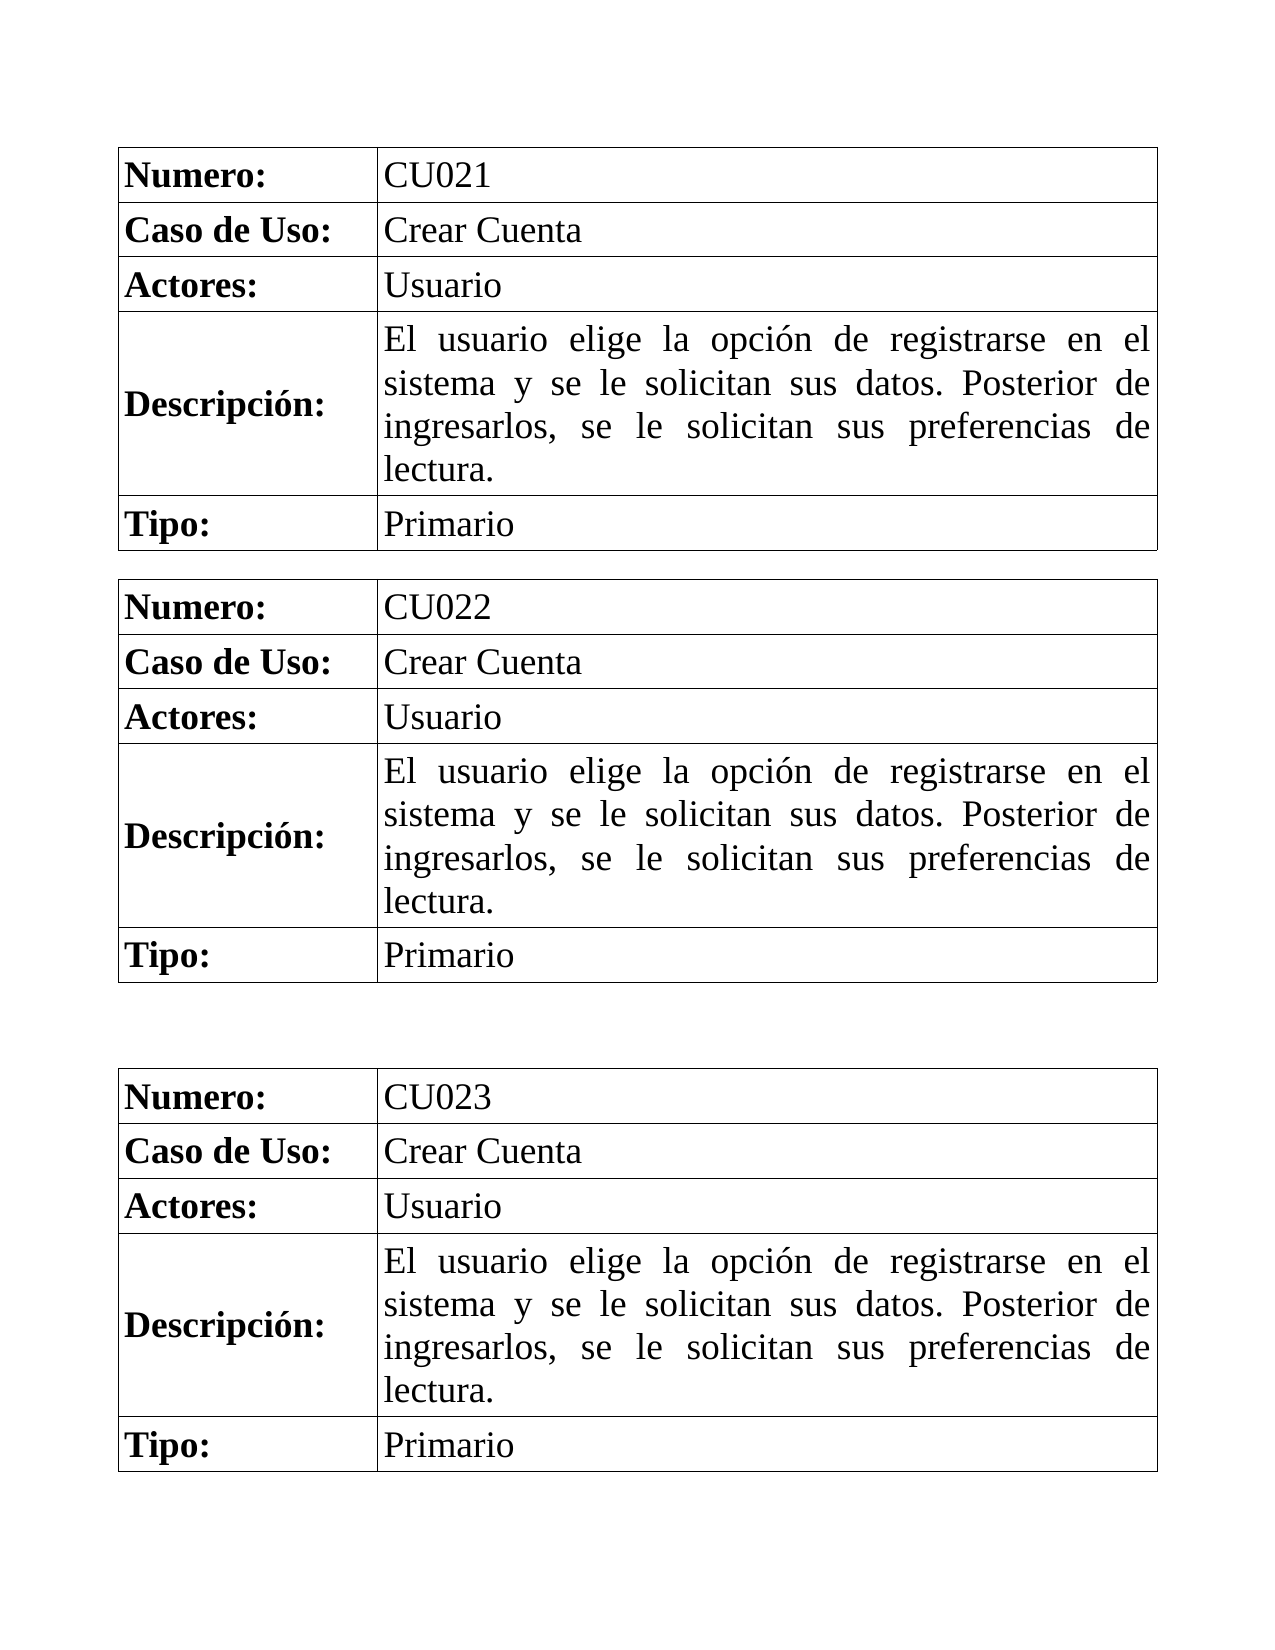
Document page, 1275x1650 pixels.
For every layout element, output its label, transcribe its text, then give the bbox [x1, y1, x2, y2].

table_cell Tipo: [119, 1417, 377, 1471]
table_cell Primario [378, 1417, 1157, 1471]
table_cell El usuario elige la opción de registrarse en el sistema y se le solicitan sus datos. Posterior de ingresarlos, se le solicitan sus preferencias de lectura. [378, 312, 1157, 495]
table_cell Usuario [378, 689, 1157, 743]
table_cell Tipo: [119, 928, 377, 982]
table_cell Crear Cuenta [378, 635, 1157, 688]
table_cell Tipo: [119, 496, 377, 550]
table_cell El usuario elige la opción de registrarse en el sistema y se le solicitan sus datos. Posterior de ingresarlos, se le solicitan sus preferencias de lectura. [378, 744, 1157, 927]
table_cell Usuario [378, 257, 1157, 311]
table_header CU022 [378, 580, 1157, 633]
table_header Numero: [119, 1069, 377, 1123]
table_cell Caso de Uso: [119, 203, 377, 256]
table_cell Descripción: [119, 1234, 377, 1416]
table_cell Usuario [378, 1179, 1157, 1232]
table_cell Primario [378, 928, 1157, 982]
table_cell Descripción: [119, 744, 377, 927]
table_header CU023 [378, 1069, 1157, 1123]
table_cell Caso de Uso: [119, 635, 377, 688]
table_header Numero: [119, 148, 377, 202]
table_header Numero: [119, 580, 377, 633]
table_cell Actores: [119, 257, 377, 311]
table_cell Actores: [119, 689, 377, 743]
table_cell Actores: [119, 1179, 377, 1232]
table_header CU021 [378, 148, 1157, 202]
table_cell El usuario elige la opción de registrarse en el sistema y se le solicitan sus datos. Posterior de ingresarlos, se le solicitan sus preferencias de lectura. [378, 1234, 1157, 1416]
table_cell Crear Cuenta [378, 203, 1157, 256]
table_cell Caso de Uso: [119, 1124, 377, 1178]
table_cell Descripción: [119, 312, 377, 495]
table_cell Crear Cuenta [378, 1124, 1157, 1178]
table_cell Primario [378, 496, 1157, 550]
